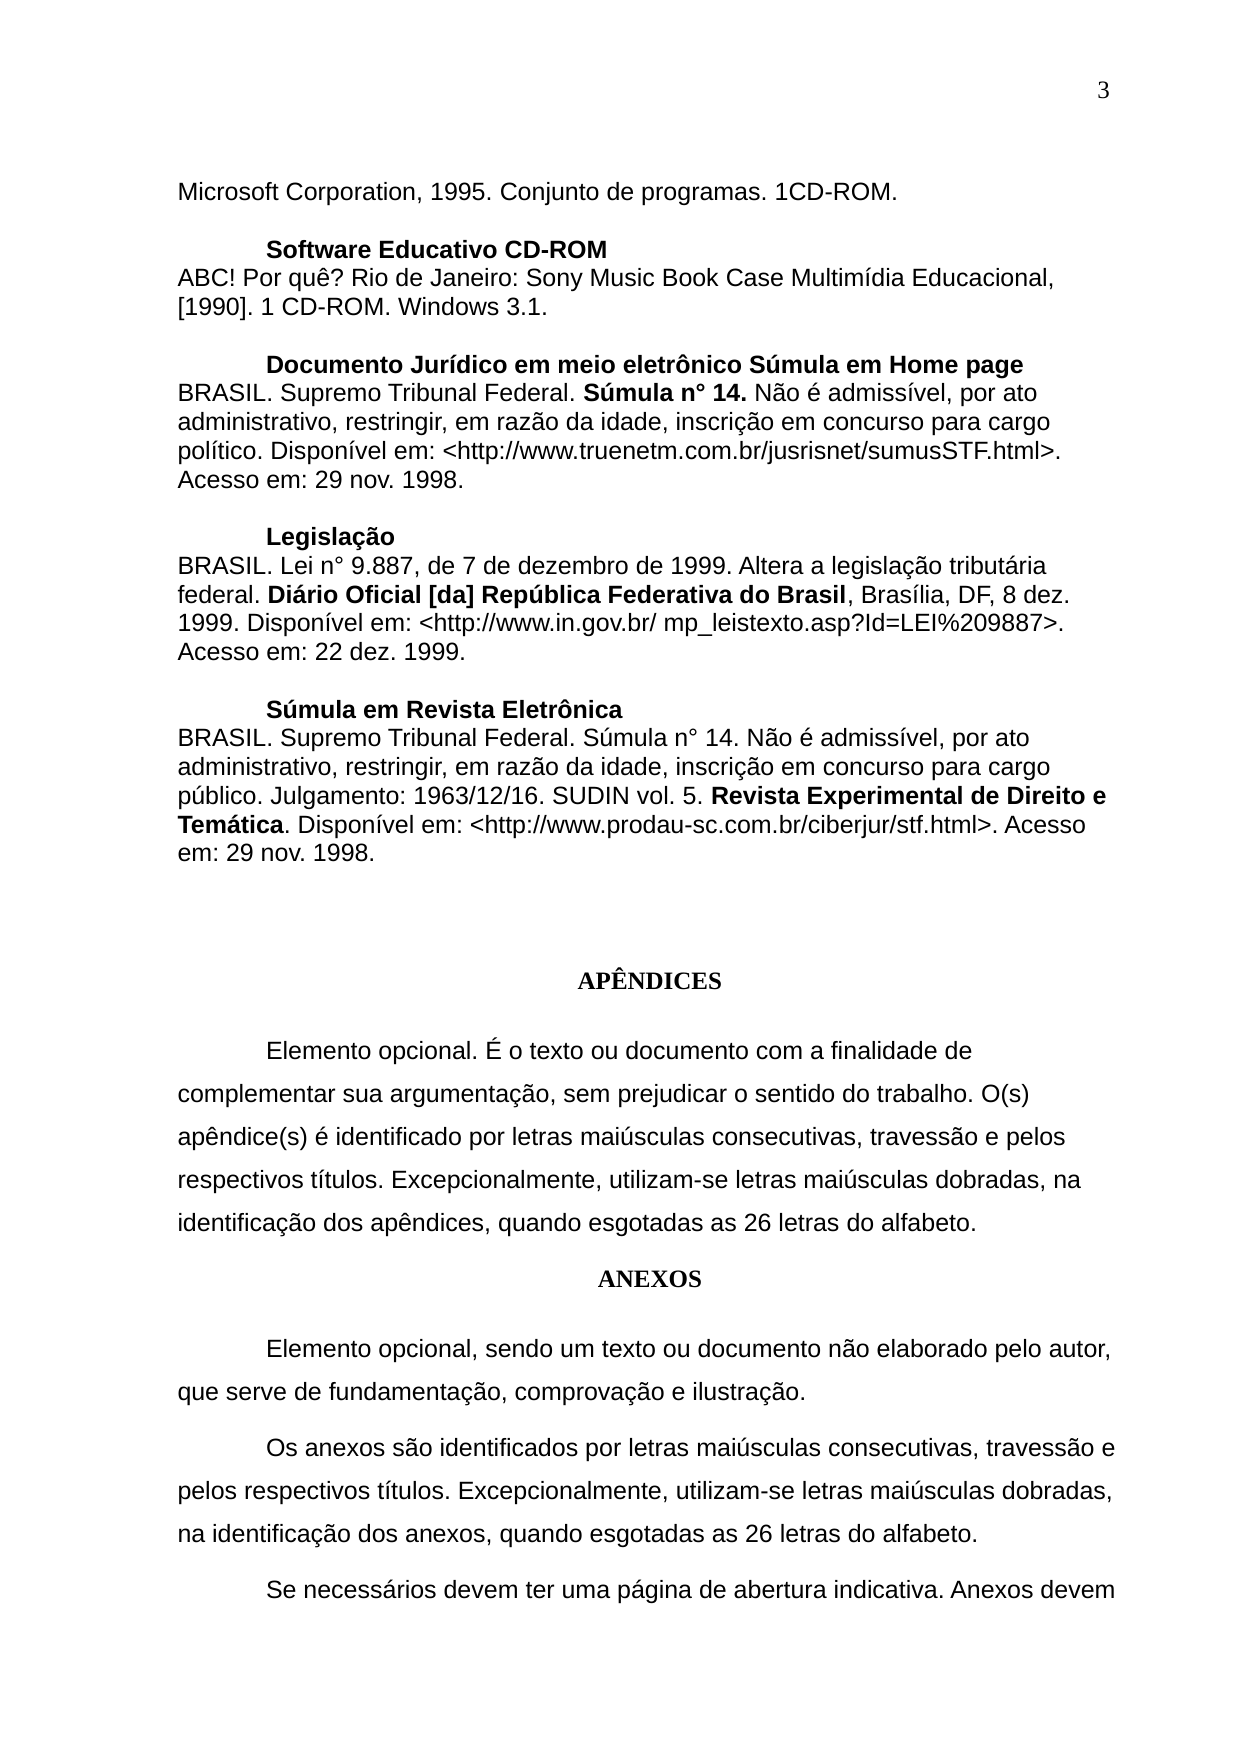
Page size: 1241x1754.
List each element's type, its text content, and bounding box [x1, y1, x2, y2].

subtitle APÊNDICES [177, 966, 1122, 995]
subtitle ANEXOS [177, 1264, 1122, 1293]
text Legislação [177, 522, 1122, 551]
text BRASIL. Supremo Tribunal Federal. Súmula n° 14. Não é admissível, por ato administrativo, restringir, em razão da idade, inscrição em concurso para cargo público. Julgamento: 1963/12/16. SUDIN vol. 5. Revista Experimental de Direito e Temática. Disponível em: <http://www.prodau-sc.com.br/ciberjur/stf.html>. Acesso em: 29 nov. 1998. [177, 723, 1122, 867]
text Elemento opcional, sendo um texto ou documento não elaborado pelo autor, que serve de fundamentação, comprovação e ilustração. [177, 1334, 1122, 1406]
text BRASIL. Supremo Tribunal Federal. Súmula n° 14. Não é admissível, por ato administrativo, restringir, em razão da idade, inscrição em concurso para cargo político. Disponível em: <http://www.truenetm.com.br/jusrisnet/sumusSTF.html>. Acesso em: 29 nov. 1998. [177, 378, 1122, 493]
text Os anexos são identificados por letras maiúsculas consecutivas, travessão e pelos respectivos títulos. Excepcionalmente, utilizam-se letras maiúsculas dobradas, na identificação dos anexos, quando esgotadas as 26 letras do alfabeto. [177, 1433, 1122, 1548]
text ABC! Por quê? Rio de Janeiro: Sony Music Book Case Multimídia Educacional, [1990]. 1 CD-ROM. Windows 3.1. [177, 263, 1122, 321]
text Se necessários devem ter uma página de abertura indicativa. Anexos devem [177, 1575, 1122, 1603]
text BRASIL. Lei n° 9.887, de 7 de dezembro de 1999. Altera a legislação tributária federal. Diário Oficial [da] República Federativa do Brasil, Brasília, DF, 8 dez. 1999. Disponível em: <http://www.in.gov.br/ mp_leistexto.asp?Id=LEI%209887>. Acesso em: 22 dez. 1999. [177, 551, 1122, 666]
text Microsoft Corporation, 1995. Conjunto de programas. 1CD-ROM. [177, 177, 1122, 206]
text Software Educativo CD-ROM [177, 235, 1122, 263]
text Elemento opcional. É o texto ou documento com a finalidade de complementar sua argumentação, sem prejudicar o sentido do trabalho. O(s) apêndice(s) é identificado por letras maiúsculas consecutivas, travessão e pelos respectivos títulos. Excepcionalmente, utilizam-se letras maiúsculas dobradas, na identificação dos apêndices, quando esgotadas as 26 letras do alfabeto. [177, 1036, 1122, 1237]
text Súmula em Revista Eletrônica [177, 695, 1122, 723]
text Documento Jurídico em meio eletrônico Súmula em Home page [177, 350, 1122, 378]
